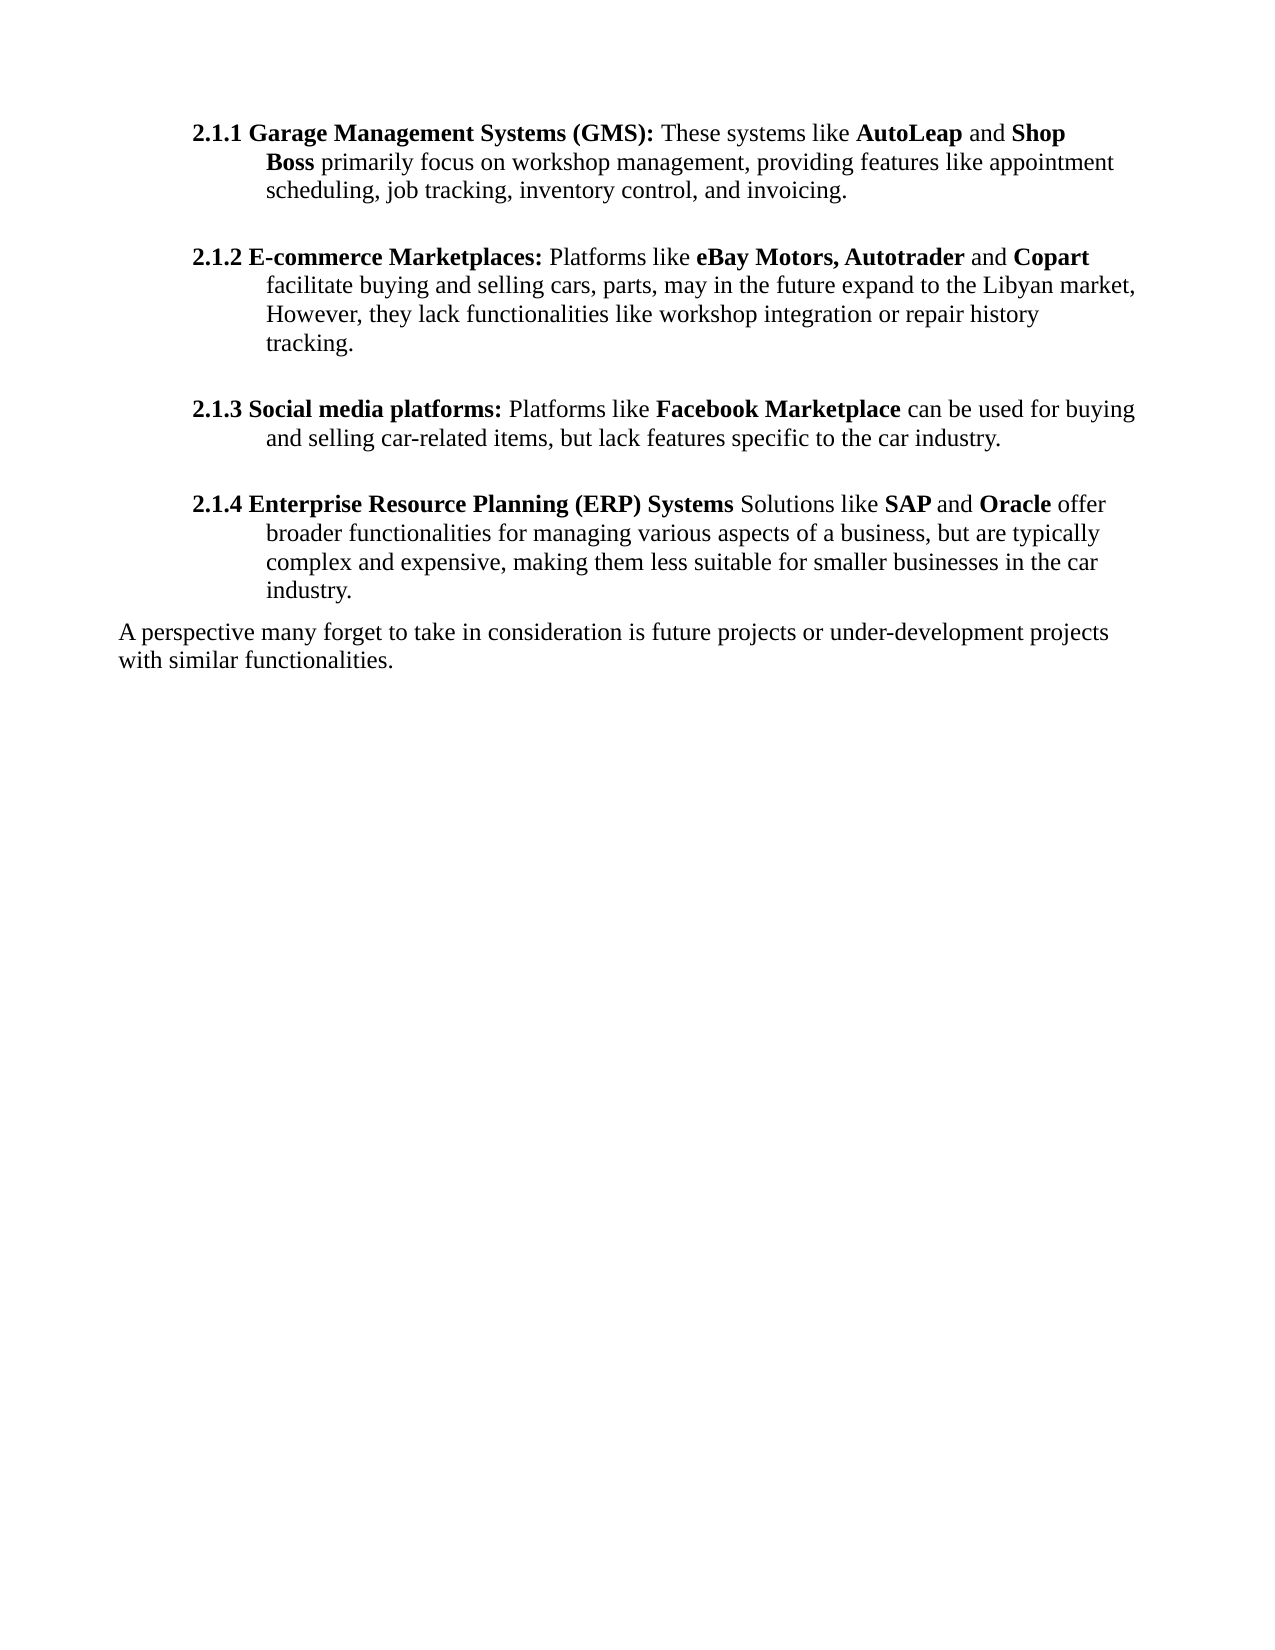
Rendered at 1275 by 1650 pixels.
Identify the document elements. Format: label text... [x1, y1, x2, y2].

subtitle 2.1.2 E-commerce Marketplaces: Platforms like eBay Motors, Autotrader and Copart facilitate buying and selling cars, parts, may in the future expand to the Libyan market, However, they lack functionalities like workshop integration or repair history tracking. [118, 242, 1157, 357]
subtitle 2.1.3 Social media platforms: Platforms like Facebook Marketplace can be used for buying and selling car-related items, but lack features specific to the car industry. [118, 394, 1157, 452]
subtitle 2.1.1 Garage Management Systems (GMS): These systems like AutoLeap and Shop Boss primarily focus on workshop management, providing features like appointment scheduling, job tracking, inventory control, and invoicing. [118, 118, 1157, 204]
subtitle 2.1.4 Enterprise Resource Planning (ERP) Systems Solutions like SAP and Oracle offer broader functionalities for managing various aspects of a business, but are typically complex and expensive, making them less suitable for smaller businesses in the car industry. [118, 489, 1157, 604]
text A perspective many forget to take in consideration is future projects or under-development projects with similar functionalities. [118, 617, 1157, 674]
